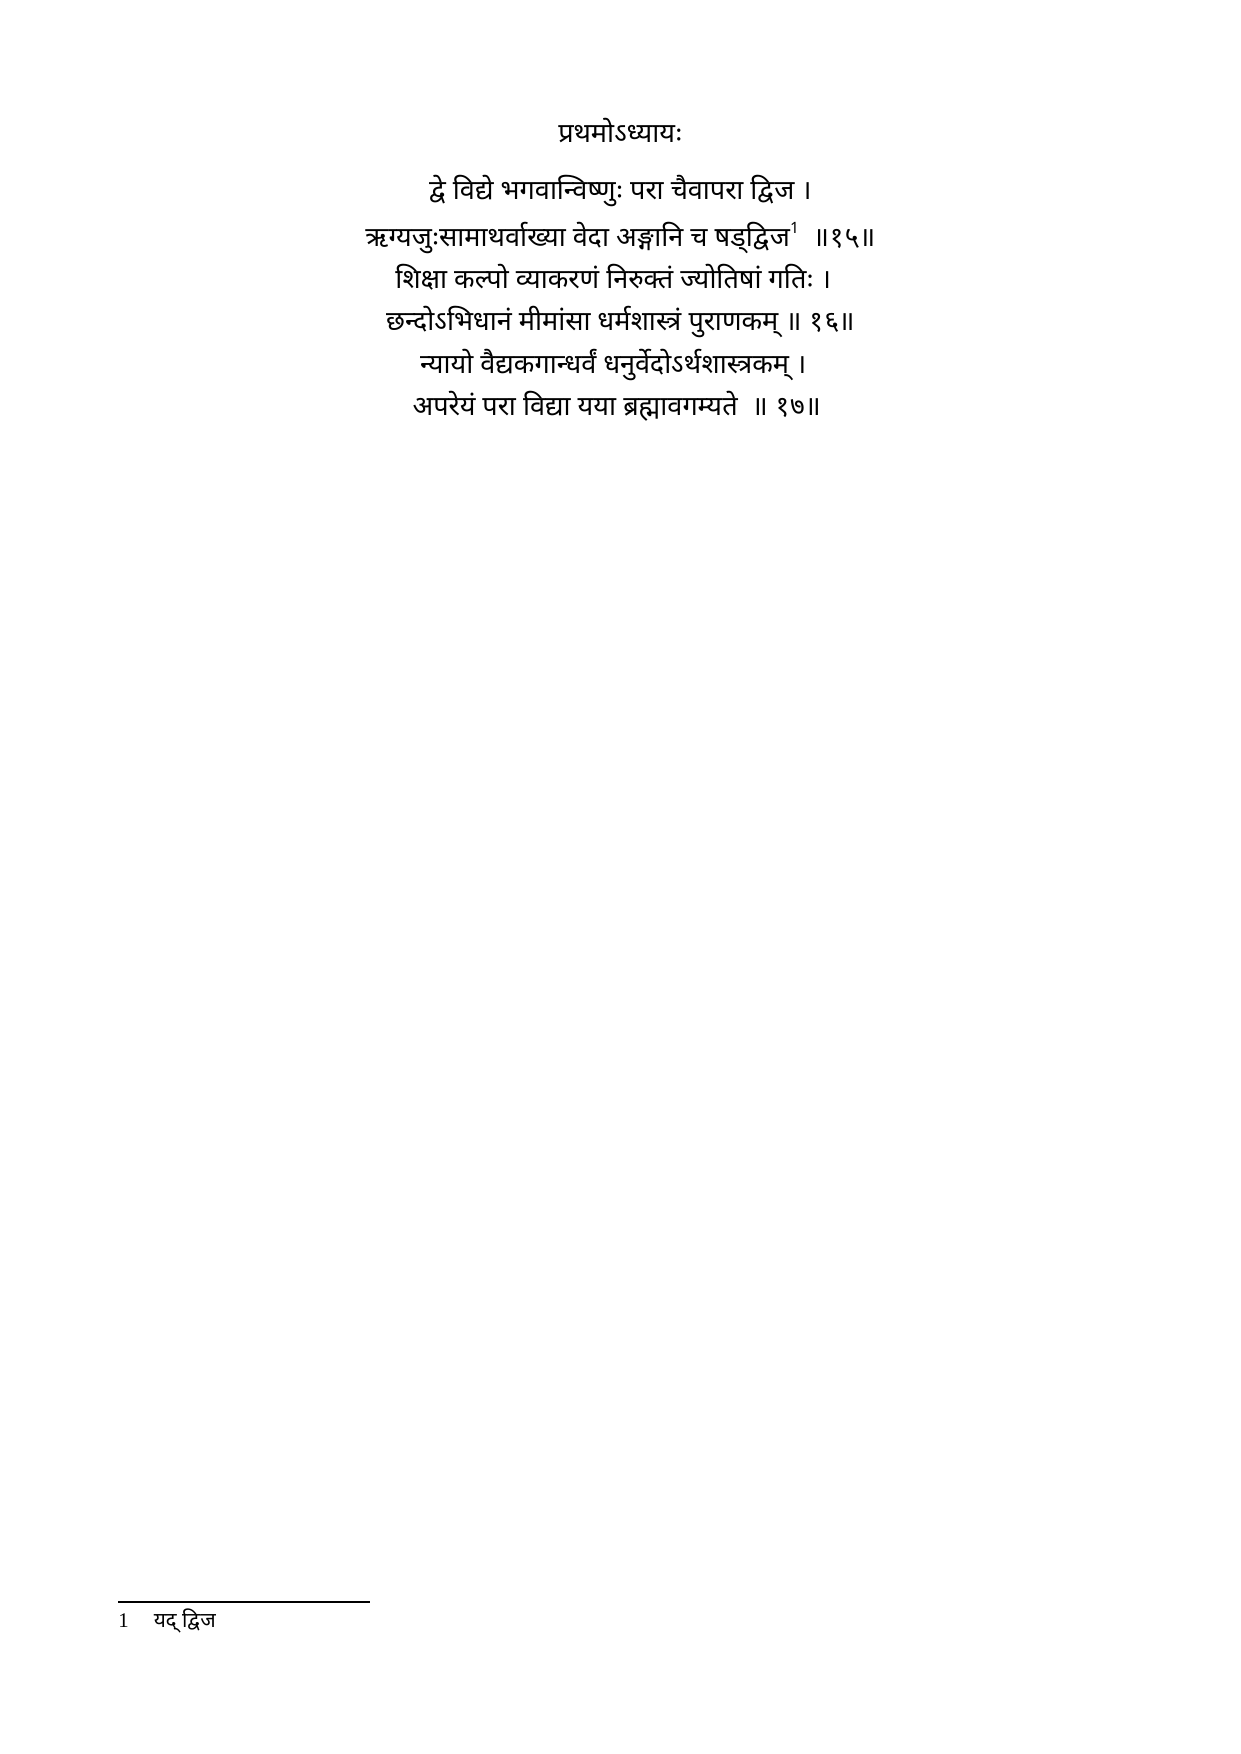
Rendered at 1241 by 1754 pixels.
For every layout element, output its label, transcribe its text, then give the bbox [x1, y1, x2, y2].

text द्वे विद्ये भगवान्विष्णुः परा चैवापरा द्विज । ऋग्यजुःसामाथर्वाख्या वेदा अङ्गानि च षड‌्‌द्विज ॥१५॥ शिक्षा कल्पो व्याकरणं निरुक्तं ज्योतिषां गतिः । छन्दोऽभिधानं मीमांसा धर्मशास्त्रं पुराणकम् ॥ १६॥ न्यायो वैद्यकगान्धर्वं धनुर्वेदोऽर्थशास्त्रकम् । अपरेयं परा विद्या यया ब्रह्मावगम्यते ॥ १७॥ [118, 175, 1122, 426]
text प्रथमोऽध्यायः [118, 118, 1122, 153]
text यद्‌ द्विज [118, 1608, 1122, 1636]
